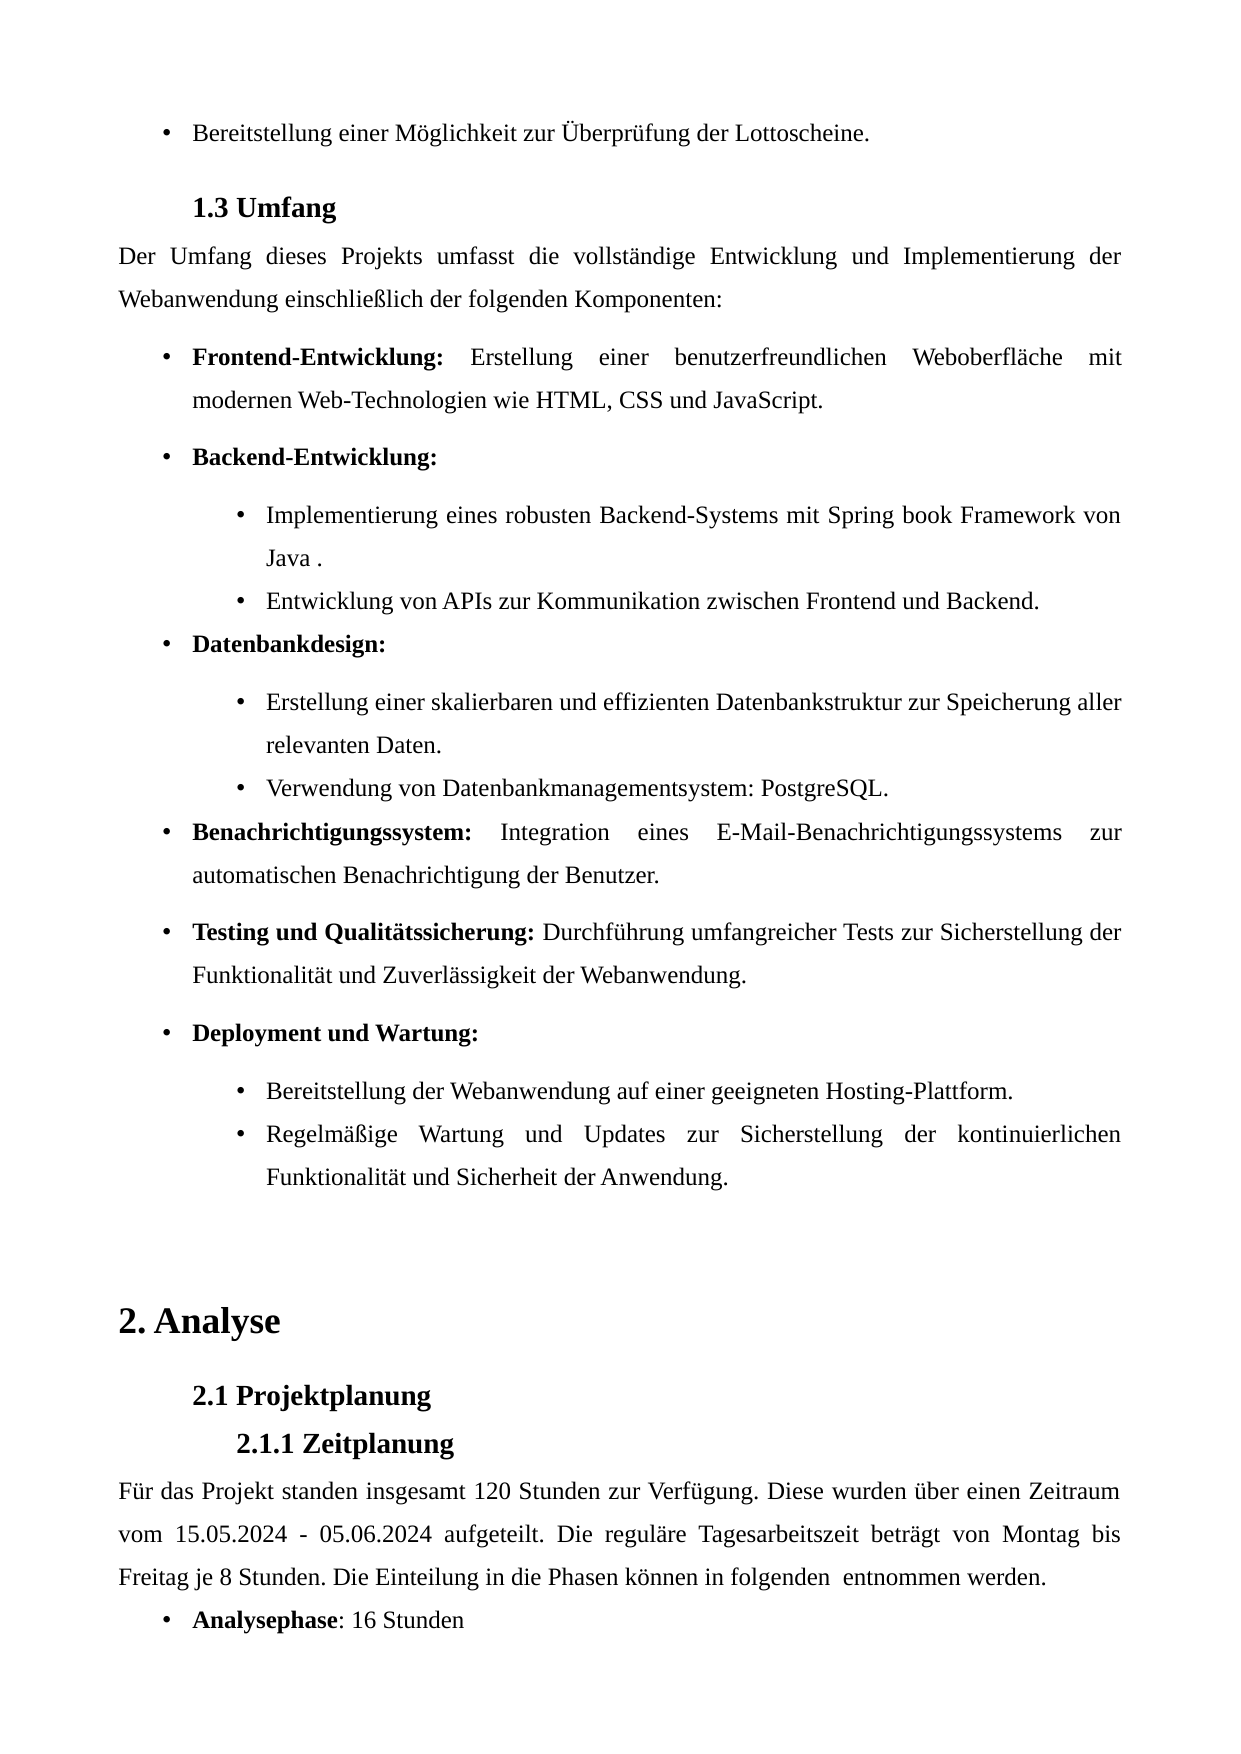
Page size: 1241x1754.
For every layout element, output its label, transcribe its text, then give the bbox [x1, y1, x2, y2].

list Regelmäßige Wartung und Updates zur Sicherstellung der kontinuierlichen Funktionalität und Sicherheit der Anwendung. [236, 1119, 1122, 1191]
text Für das Projekt standen insgesamt 120 Stunden zur Verfügung. Diese wurden über einen Zeitraum vom 15.05.2024 - 05.06.2024 aufgeteilt. Die reguläre Tagesarbeitszeit beträgt von Montag bis Freitag je 8 Stunden. Die Einteilung in die Phasen können in folgenden entnommen werden. [118, 1476, 1122, 1591]
list Frontend-Entwicklung: Erstellung einer benutzerfreundlichen Weboberfläche mit modernen Web-Technologien wie HTML, CSS und JavaScript. [162, 342, 1122, 413]
subtitle 1.3 Umfang [118, 190, 1122, 224]
subtitle 2. Analyse [118, 1298, 1122, 1342]
list Bereitstellung der Webanwendung auf einer geeigneten Hosting-Plattform. [236, 1076, 1122, 1105]
list Datenbankdesign: [162, 629, 1122, 658]
list Backend-Entwicklung: [162, 442, 1122, 471]
text Der Umfang dieses Projekts umfasst die vollständige Entwicklung und Implementierung der Webanwendung einschließlich der folgenden Komponenten: [118, 241, 1122, 313]
list Implementierung eines robusten Backend-Systems mit Spring book Framework von Java . [236, 500, 1122, 572]
subtitle 2.1.1 Zeitplanung [192, 1426, 1122, 1459]
list Deployment und Wartung: [162, 1018, 1122, 1047]
list Erstellung einer skalierbaren und effizienten Datenbankstruktur zur Speicherung aller relevanten Daten. [236, 687, 1122, 759]
list Verwendung von Datenbankmanagementsystem: PostgreSQL. [236, 773, 1122, 802]
list Testing und Qualitätssicherung: Durchführung umfangreicher Tests zur Sicherstellung der Funktionalität und Zuverlässigkeit der Webanwendung. [162, 917, 1122, 989]
list Benachrichtigungssystem: Integration eines E-Mail-Benachrichtigungssystems zur automatischen Benachrichtigung der Benutzer. [162, 817, 1122, 888]
list Entwicklung von APIs zur Kommunikation zwischen Frontend und Backend. [236, 586, 1122, 615]
list Bereitstellung einer Möglichkeit zur Überprüfung der Lottoscheine. [162, 118, 1122, 147]
list Analysephase: 16 Stunden [162, 1606, 1122, 1634]
subtitle 2.1 Projektplanung [118, 1378, 1122, 1411]
